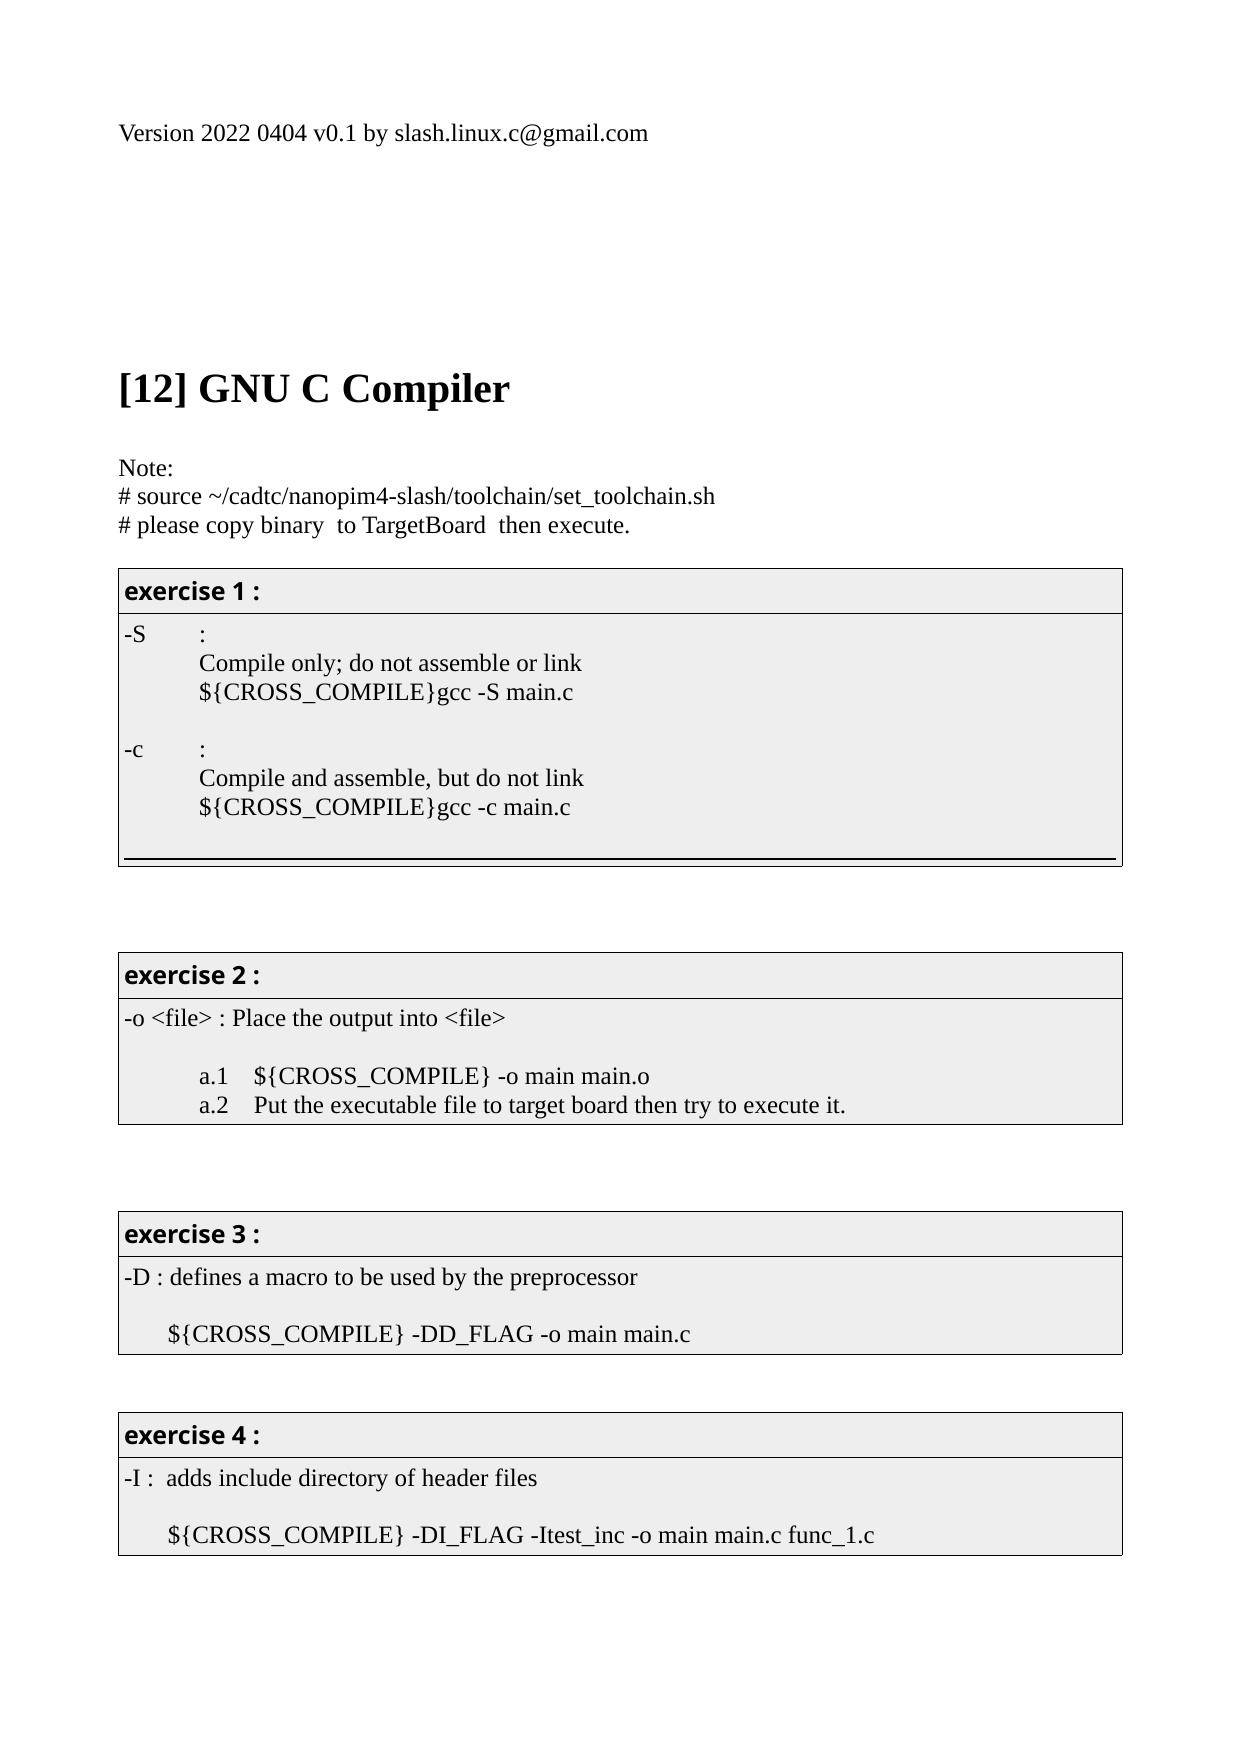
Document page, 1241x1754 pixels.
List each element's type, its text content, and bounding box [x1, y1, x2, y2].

text Note: [118, 453, 1122, 481]
table_header exercise 4 : [119, 1413, 1122, 1457]
table_header exercise 1 : [119, 569, 1122, 613]
subtitle [12] GNU C Compiler [118, 363, 1122, 411]
table_cell -D : defines a macro to be used by the preprocessor ${CROSS_COMPILE} -DD_FLAG -o main main.c [119, 1257, 1122, 1354]
text # source ~/cadtc/nanopim4-slash/toolchain/set_toolchain.sh [118, 481, 1122, 510]
table_header exercise 3 : [119, 1212, 1122, 1256]
table_header exercise 2 : [119, 953, 1122, 998]
text # please copy binary to TargetBoard then execute. [118, 510, 1122, 539]
table_cell -I : adds include directory of header files ${CROSS_COMPILE} -DI_FLAG -Itest_inc -o main main.c func_1.c [119, 1458, 1122, 1555]
table_cell -o <file> : Place the output into <file> a.1 ${CROSS_COMPILE} -o main main.o a.2 Put the executable file to target board then try to execute it. [119, 999, 1122, 1124]
table_cell -S : Compile only; do not assemble or link ${CROSS_COMPILE}gcc -S main.c -c : Compile and assemble, but do not link ${CROSS_COMPILE}gcc -c main.c [119, 614, 1122, 866]
